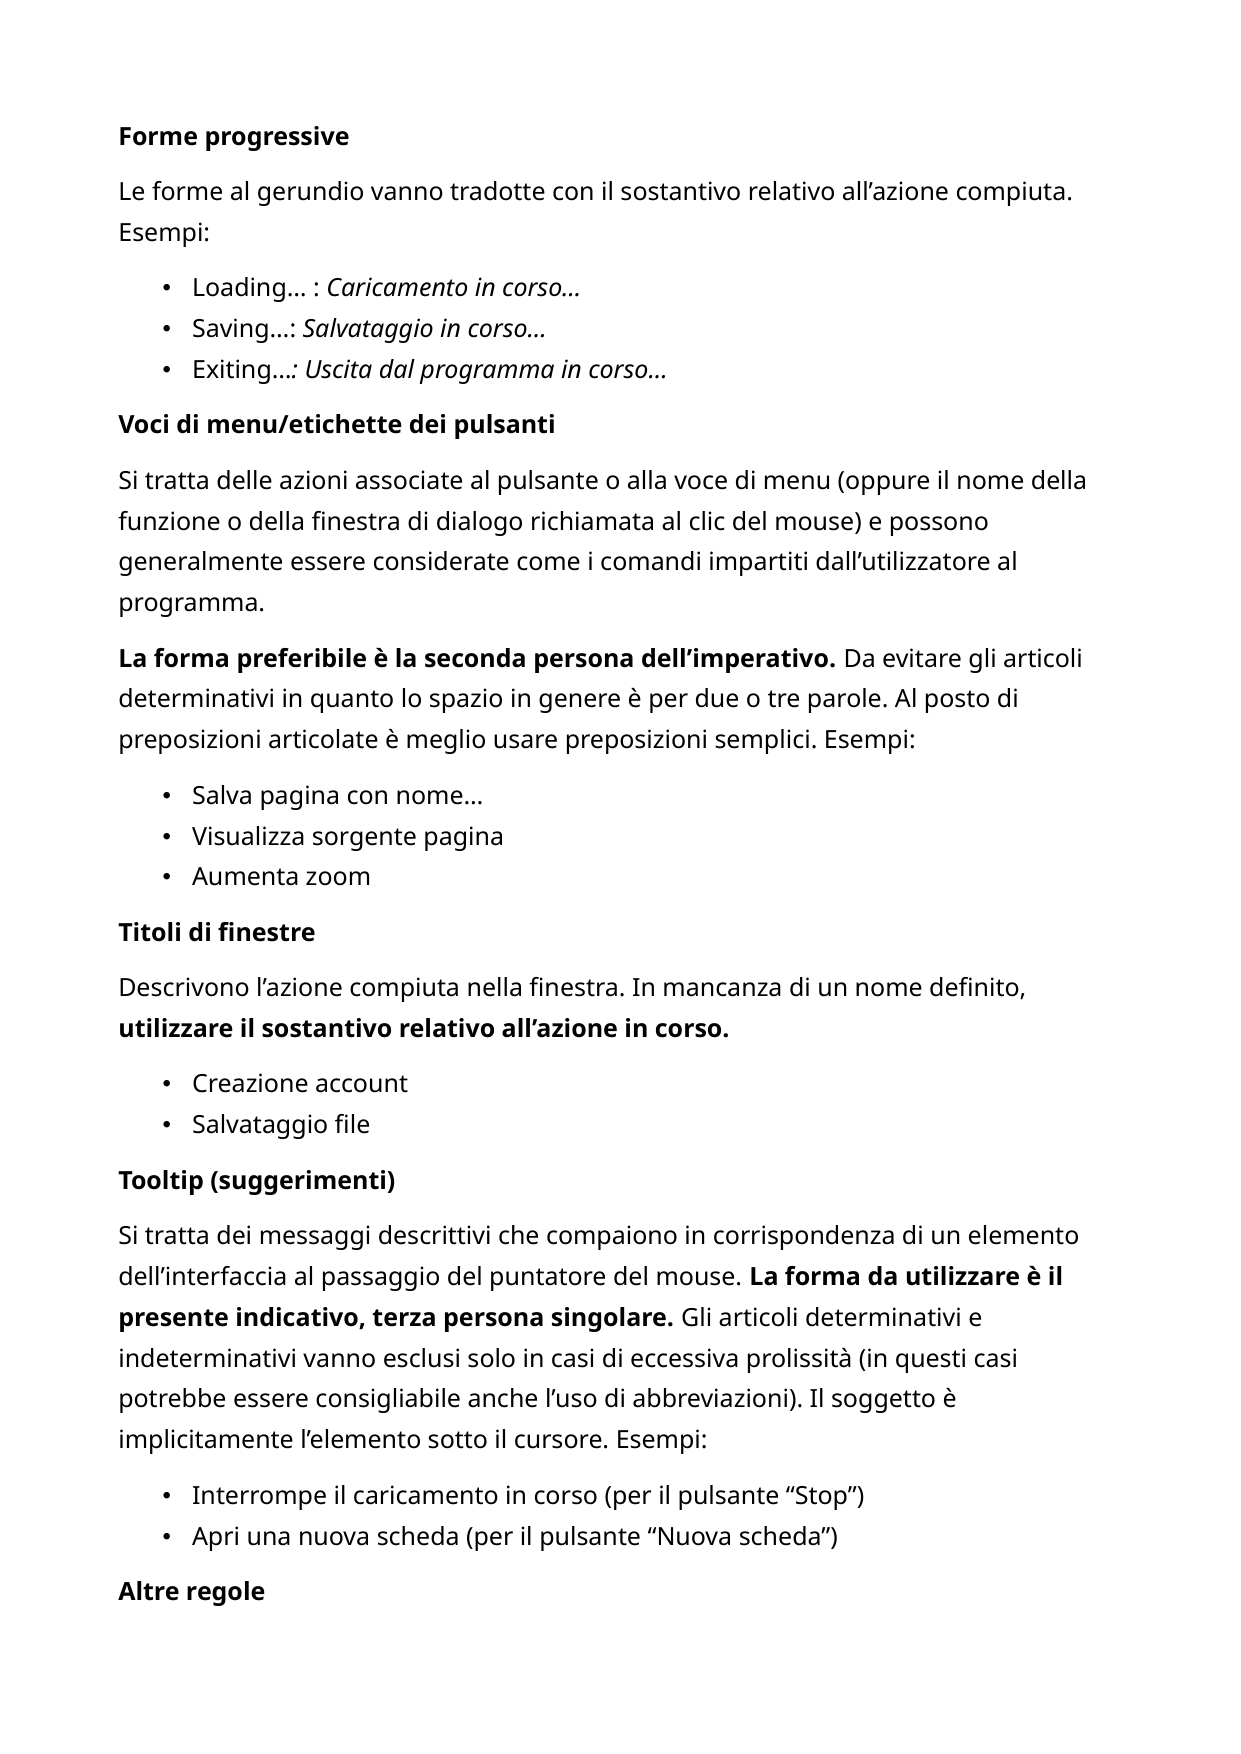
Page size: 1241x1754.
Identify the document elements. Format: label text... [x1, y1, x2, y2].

text Forme progressive [118, 118, 1122, 152]
text Voci di menu/etichette dei pulsanti [118, 407, 1122, 441]
text Altre regole [118, 1573, 1122, 1608]
list Loading… : Caricamento in corso… [162, 270, 1122, 304]
text Si tratta dei messaggi descrittivi che compaiono in corrispondenza di un elemento dell’interfaccia al passaggio del puntatore del mouse. La forma da utilizzare è il presente indicativo, terza persona singolare. Gli articoli determinativi e indeterminativi vanno esclusi solo in casi di eccessiva prolissità (in questi casi potrebbe essere consigliabile anche l’uso di abbreviazioni). Il soggetto è implicitamente l’elemento sotto il cursore. Esempi: [118, 1218, 1122, 1456]
list Saving…: Salvataggio in corso… [162, 311, 1122, 345]
text Tooltip (suggerimenti) [118, 1162, 1122, 1196]
text La forma preferibile è la seconda persona dell’imperativo. Da evitare gli articoli determinativi in quanto lo spazio in genere è per due o tre parole. Al posto di preposizioni articolate è meglio usare preposizioni semplici. Esempi: [118, 640, 1122, 756]
list Apri una nuova scheda (per il pulsante “Nuova scheda”) [162, 1518, 1122, 1552]
list Aumenta zoom [162, 859, 1122, 893]
text Descrivono l’azione compiuta nella finestra. In mancanza di un nome definito, utilizzare il sostantivo relativo all’azione in corso. [118, 970, 1122, 1045]
list Salva pagina con nome… [162, 777, 1122, 811]
list Interrompe il caricamento in corso (per il pulsante “Stop”) [162, 1477, 1122, 1511]
text Titoli di finestre [118, 914, 1122, 948]
text Si tratta delle azioni associate al pulsante o alla voce di menu (oppure il nome della funzione o della finestra di dialogo richiamata al clic del mouse) e possono generalmente essere considerate come i comandi impartiti dall’utilizzatore al programma. [118, 462, 1122, 619]
text Le forme al gerundio vanno tradotte con il sostantivo relativo all’azione compiuta. Esempi: [118, 173, 1122, 248]
list Salvataggio file [162, 1107, 1122, 1141]
list Visualizza sorgente pagina [162, 818, 1122, 852]
list Exiting…: Uscita dal programma in corso… [162, 351, 1122, 386]
list Creazione account [162, 1066, 1122, 1100]
